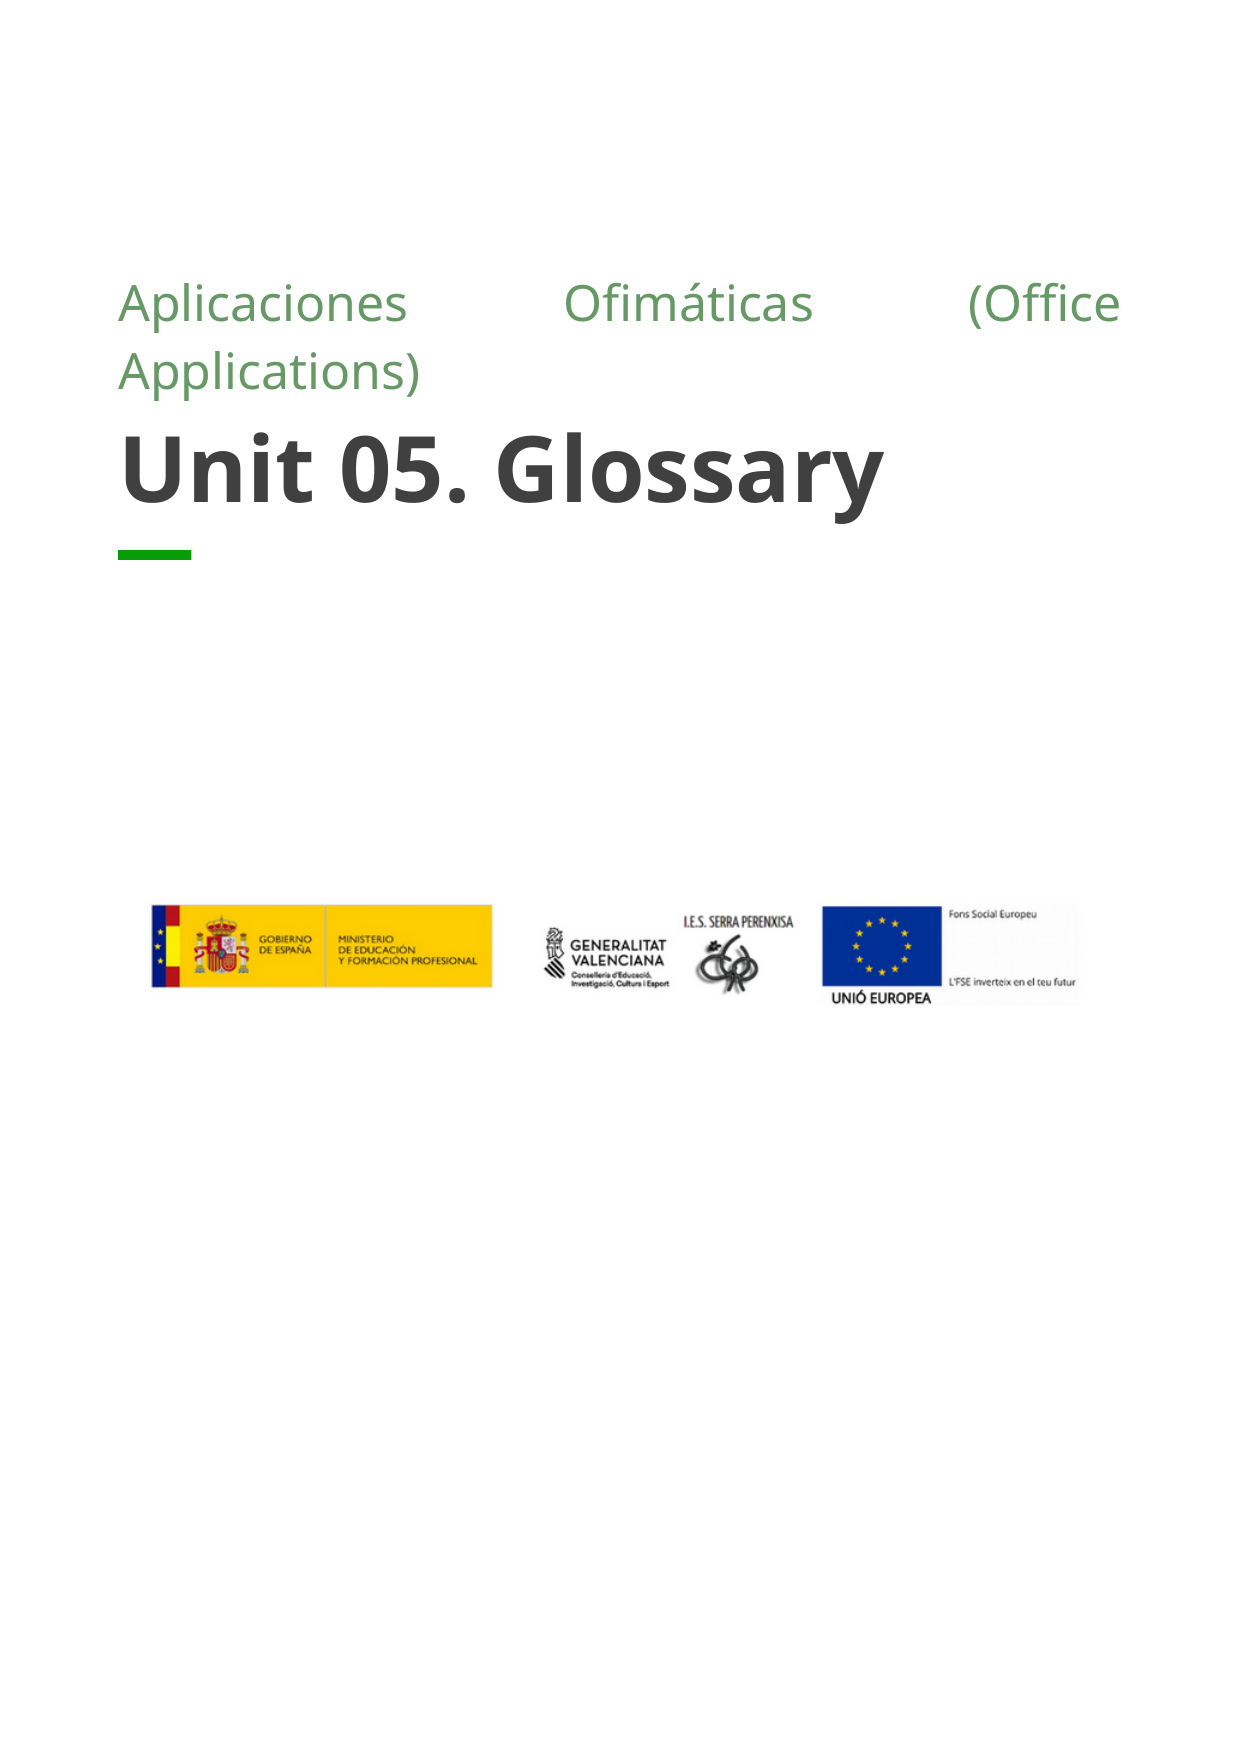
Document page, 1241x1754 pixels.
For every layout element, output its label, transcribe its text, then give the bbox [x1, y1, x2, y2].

title Aplicaciones Ofimáticas (Office Applications) Unit 05. Glossary [118, 268, 1122, 529]
picture [118, 885, 1123, 1005]
picture [118, 550, 192, 560]
